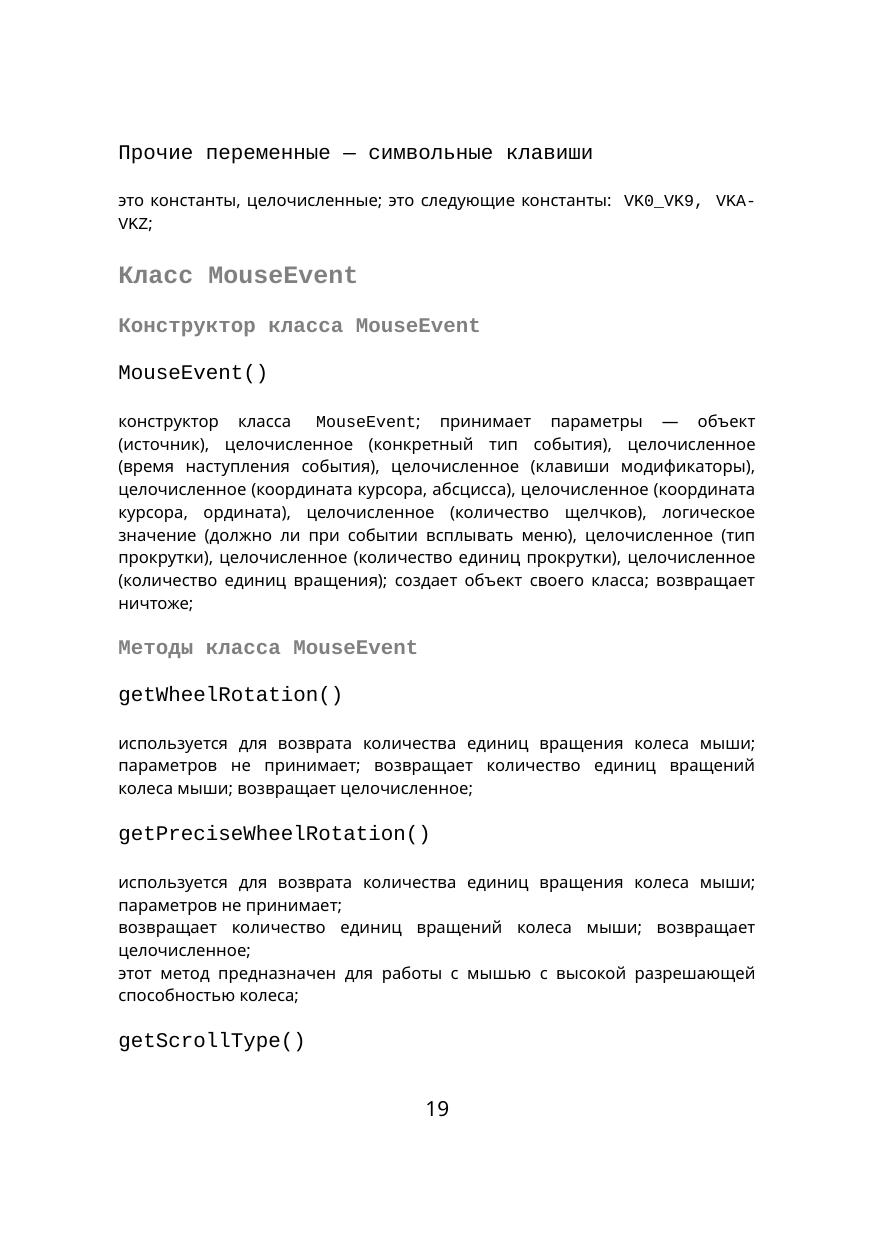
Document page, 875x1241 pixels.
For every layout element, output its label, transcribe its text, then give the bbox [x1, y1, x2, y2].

text getPreciseWheelRotation() [118, 823, 756, 847]
text используется для возврата количества единиц вращения колеса мыши; параметров не принимает; возвращает количество единиц вращений колеса мыши; возвращает целочисленное; [118, 731, 756, 799]
text это константы, целочисленные; это следующие константы: VK0_VK9, VKA-VKZ; [118, 189, 756, 235]
text используется для возврата количества единиц вращения колеса мыши; параметров не принимает; [118, 870, 756, 916]
text возвращает количество единиц вращений колеса мыши; возвращает целочисленное; [118, 916, 756, 961]
text getScrollType() [118, 1030, 756, 1054]
text этот метод предназначен для работы с мышью с высокой разрешающей способностью колеса; [118, 961, 756, 1007]
text Класс MouseEvent [118, 263, 756, 291]
text Прочие переменные — символьные клавиши [118, 142, 756, 165]
text MouseEvent() [118, 362, 756, 386]
text конструктор класса MouseEvent; принимает параметры — объект (источник), целочисленное (конкретный тип события), целочисленное (время наступления события), целочисленное (клавиши модификаторы), целочисленное (координата курсора, абсцисса), целочисленное (координата курсора, ордината), целочисленное (количество щелчков), логическое значение (должно ли при событии всплывать меню), целочисленное (тип прокрутки), целочисленное (количество единиц прокрутки), целочисленное (количество единиц вращения); создает объект своего класса; возвращает ничтоже; [118, 409, 756, 614]
text getWheelRotation() [118, 684, 756, 708]
text Методы класса MouseEvent [118, 637, 756, 660]
text Конструктор класса MouseEvent [118, 315, 756, 339]
